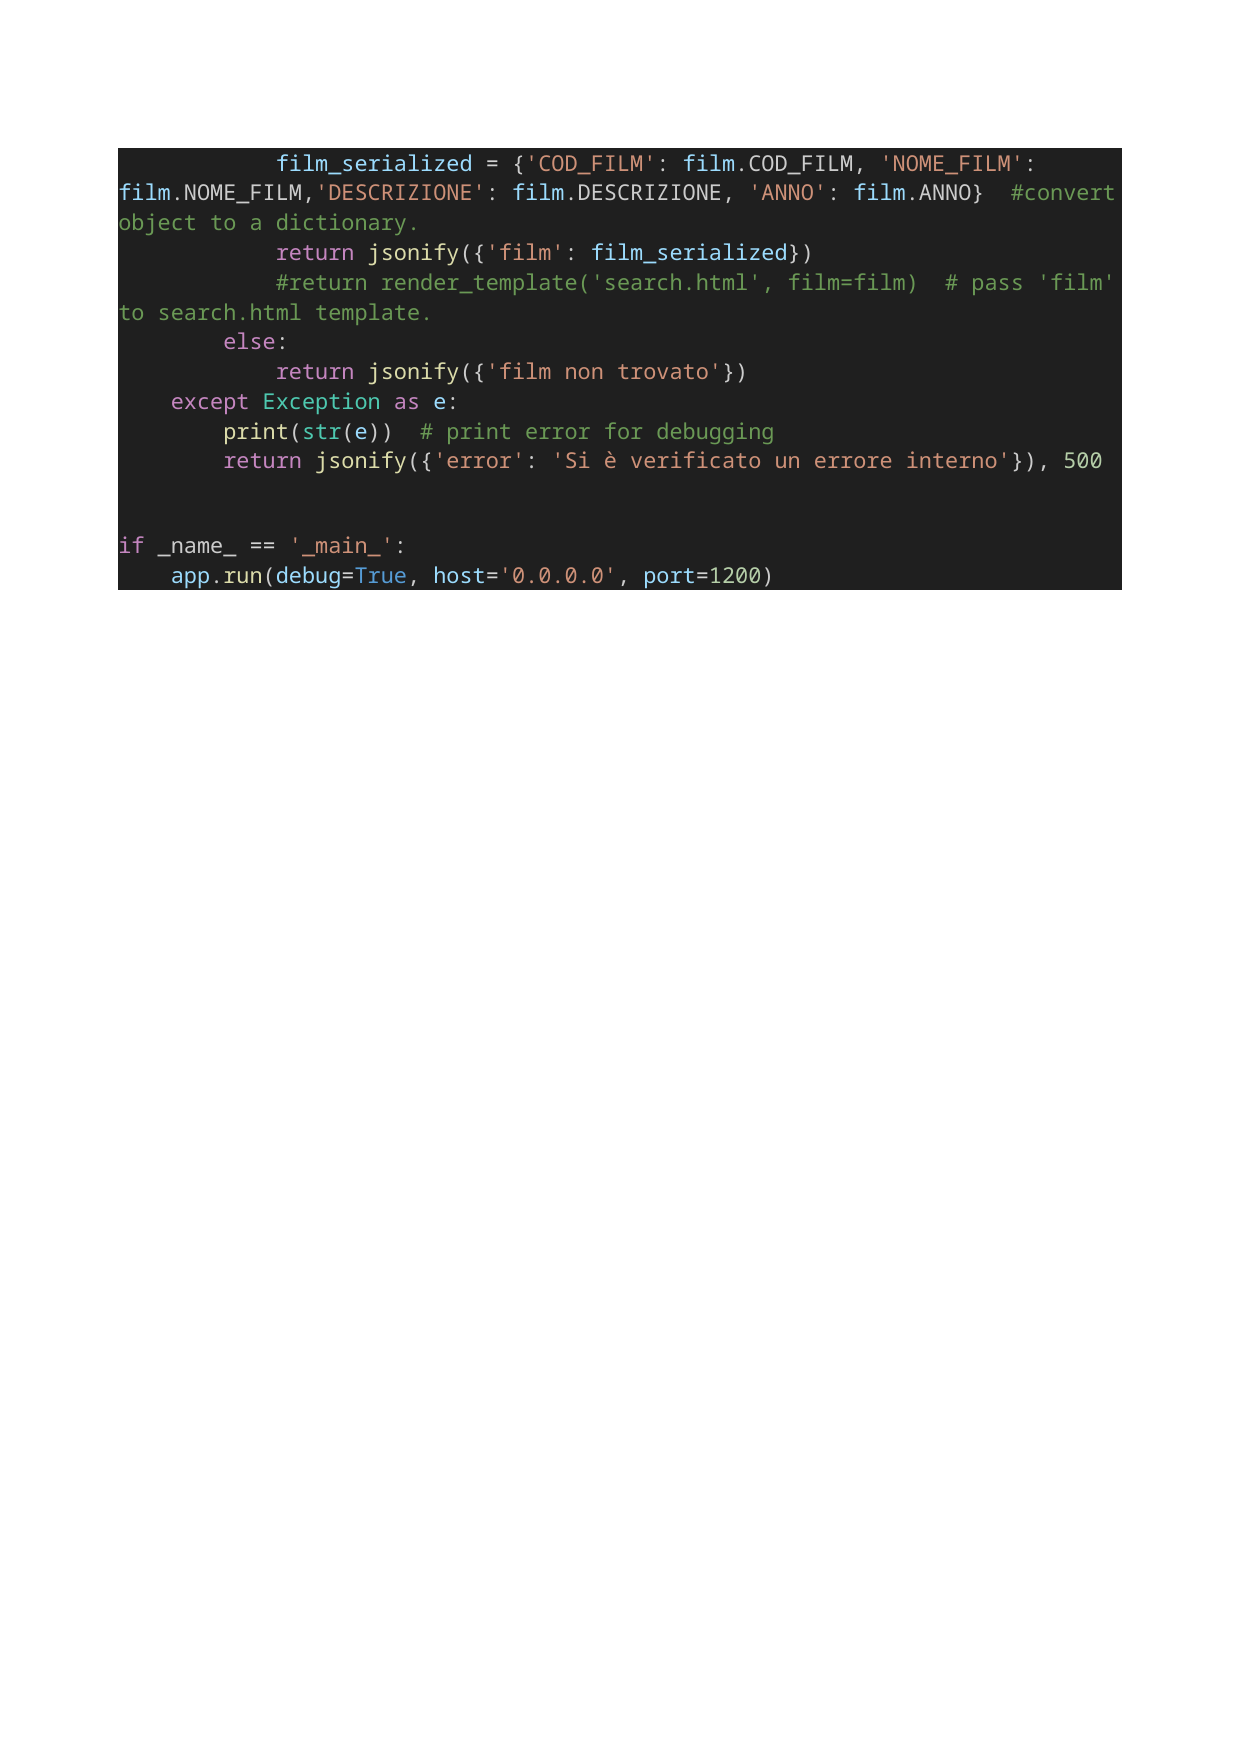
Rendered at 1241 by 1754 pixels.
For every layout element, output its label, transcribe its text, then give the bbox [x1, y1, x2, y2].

text return jsonify({'film': film_serialized}) [118, 237, 1122, 267]
text app.run(debug=True, host='0.0.0.0', port=1200) [118, 560, 1122, 590]
text #return render_template('search.html', film=film) # pass 'film' to search.html template. [118, 267, 1122, 326]
text return jsonify({'film non trovato'}) [118, 356, 1122, 386]
text return jsonify({'error': 'Si è verificato un errore interno'}), 500 [118, 446, 1122, 475]
text else: [118, 326, 1122, 356]
text film_serialized = {'COD_FILM': film.COD_FILM, 'NOME_FILM': film.NOME_FILM,'DESCRIZIONE': film.DESCRIZIONE, 'ANNO': film.ANNO} #convert object to a dictionary. [118, 148, 1122, 237]
text print(str(e)) # print error for debugging [118, 416, 1122, 446]
text if _name_ == '_main_': [118, 530, 1122, 560]
text except Exception as e: [118, 386, 1122, 416]
